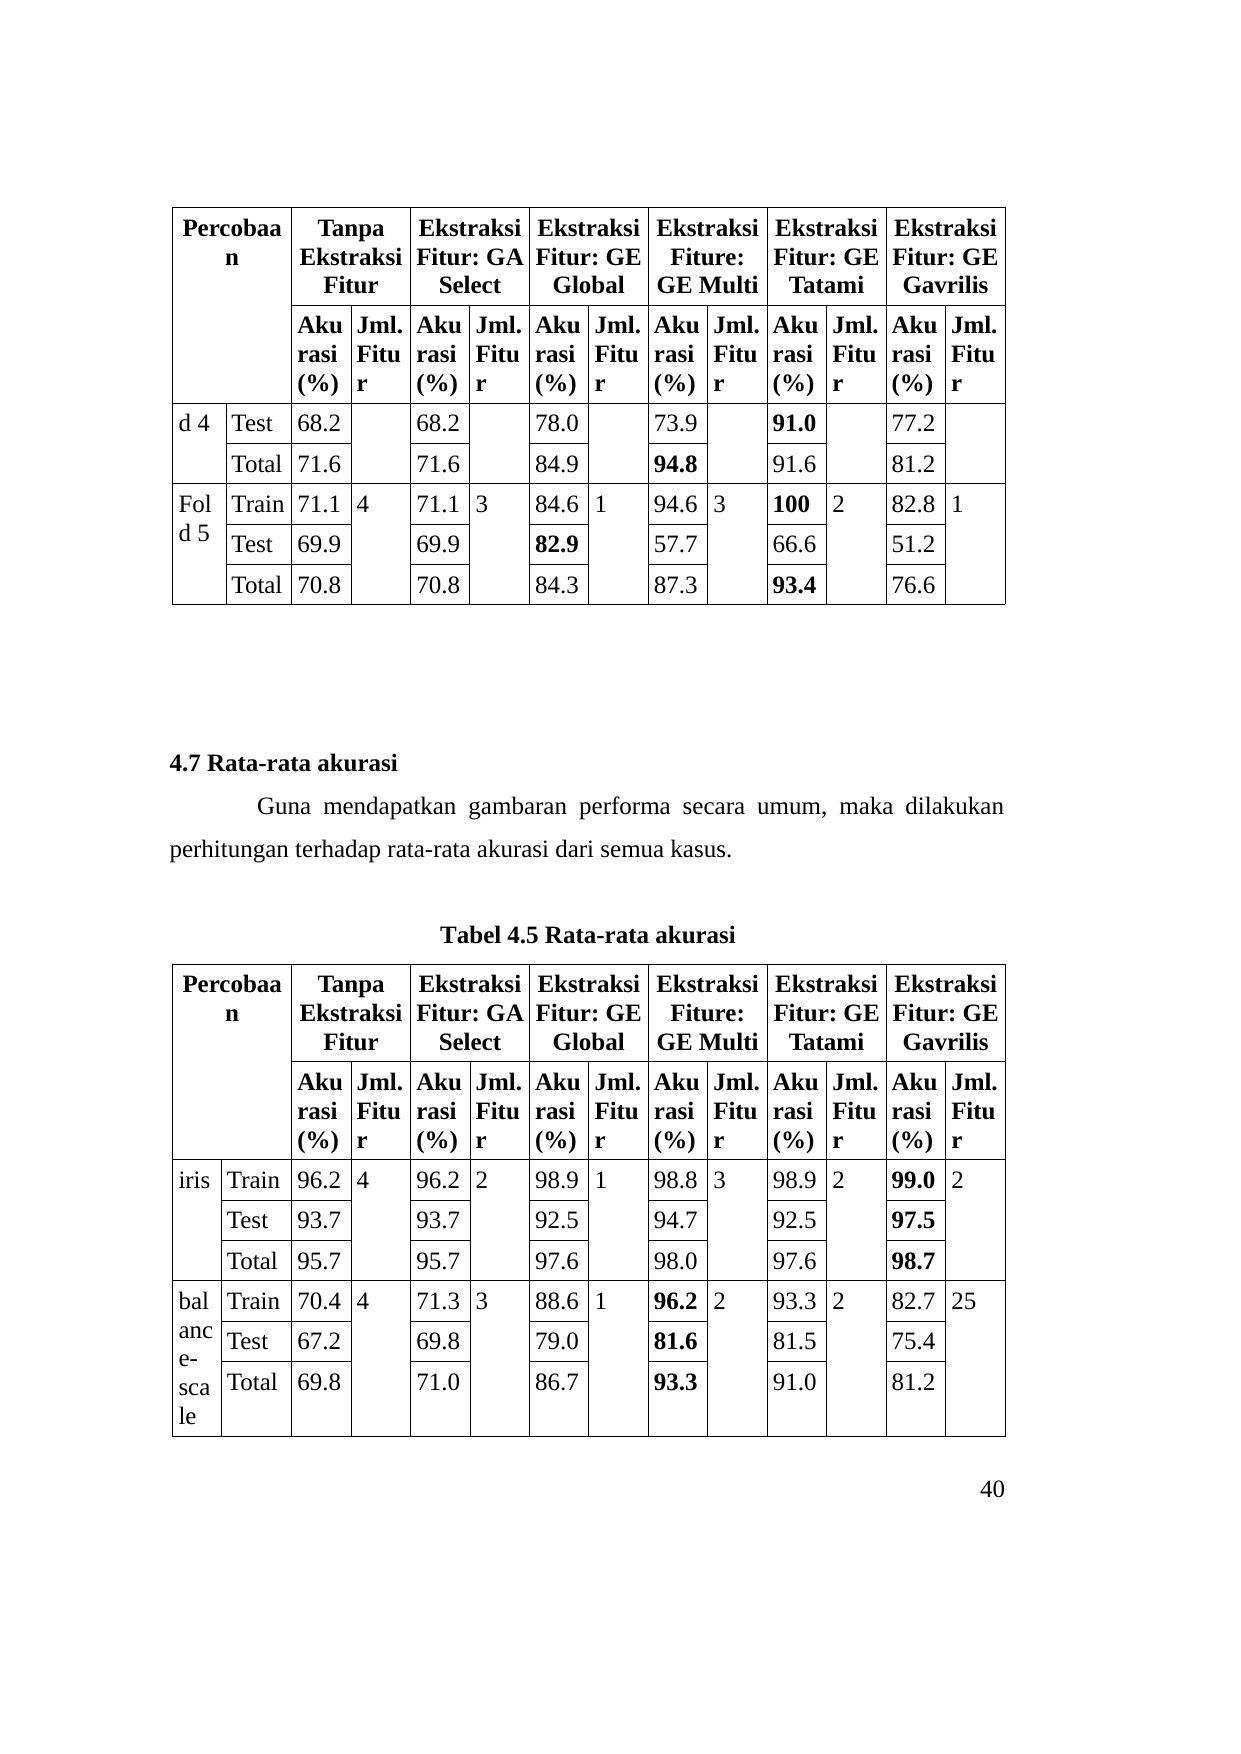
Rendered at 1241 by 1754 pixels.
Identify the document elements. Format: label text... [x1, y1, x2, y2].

table_header Ekstraksi Fitur: GE Global [530, 965, 648, 1061]
table_cell 1 [589, 1160, 648, 1280]
table_cell Test [227, 525, 291, 564]
table_cell [352, 404, 410, 483]
table_cell 98.8 [649, 1160, 707, 1199]
table_cell Jml. Fitur [827, 306, 886, 403]
table_cell 77.2 [887, 404, 945, 443]
table_cell 69.8 [411, 1322, 470, 1361]
table_cell Total [222, 1241, 291, 1280]
table_cell 98.9 [768, 1160, 826, 1199]
table_cell 2 [827, 1160, 886, 1280]
table_cell 69.9 [292, 525, 351, 564]
table_cell Total [227, 565, 291, 604]
table_cell 81.5 [768, 1322, 826, 1361]
table_cell iris [173, 1160, 221, 1280]
table_cell Jml. Fitur [589, 306, 648, 403]
table_cell Jml. Fitur [708, 306, 767, 403]
table_cell 93.7 [292, 1201, 351, 1240]
table_cell 96.2 [411, 1160, 470, 1199]
table_cell Jml. Fitur [589, 1062, 648, 1159]
table_cell 98.0 [649, 1241, 707, 1280]
table_cell Train [222, 1281, 291, 1321]
table_cell 57.7 [649, 525, 707, 564]
table_cell 71.3 [411, 1281, 470, 1321]
table_cell 3 [708, 1160, 767, 1280]
table_cell [470, 404, 529, 483]
table_cell 86.7 [530, 1362, 588, 1436]
table_cell Jml. Fitur [708, 1062, 767, 1159]
table_cell 73.9 [649, 404, 707, 443]
table_cell 82.7 [887, 1281, 945, 1321]
table_cell 93.3 [768, 1281, 826, 1321]
table_cell 4 [352, 484, 410, 604]
table_header Ekstraksi Fitur: GE Global [530, 208, 648, 305]
table_cell 91.0 [768, 404, 826, 443]
table_header Ekstraksi Fitur: GE Tatami [768, 965, 886, 1061]
text Tabel 4.5 Rata-rata akurasi [169, 921, 1005, 949]
table_cell Test [222, 1322, 291, 1361]
table_cell 1 [589, 484, 648, 604]
table_header Ekstraksi Fitur: GE Tatami [768, 208, 886, 305]
table_cell 1 [589, 1281, 648, 1436]
table_cell Jml. Fitur [471, 1062, 529, 1159]
table_cell Akurasi (%) [768, 306, 826, 403]
table_cell Test [227, 404, 291, 443]
table_cell 96.2 [649, 1281, 707, 1321]
table_cell Total [227, 444, 291, 483]
table_cell Total [222, 1362, 291, 1436]
table_cell 2 [471, 1160, 529, 1280]
table_cell 93.3 [649, 1362, 707, 1436]
table_cell Jml. Fitur [352, 306, 410, 403]
table_cell 2 [708, 1281, 767, 1436]
table_cell 92.5 [530, 1201, 588, 1240]
table_cell [589, 404, 648, 483]
table_cell Jml. Fitur [946, 306, 1005, 403]
table_cell 84.9 [530, 444, 588, 483]
subtitle Rata-rata akurasi [169, 748, 1005, 777]
table_cell 2 [827, 1281, 886, 1436]
table_cell 98.9 [530, 1160, 588, 1199]
table_cell 70.8 [292, 565, 351, 604]
table_cell 94.8 [649, 444, 707, 483]
table_cell 84.3 [530, 565, 588, 604]
table_cell 87.3 [649, 565, 707, 604]
table_cell 91.0 [768, 1362, 826, 1436]
table_cell 4 [352, 1160, 410, 1280]
table_cell 82.9 [530, 525, 588, 564]
table_cell 68.2 [292, 404, 351, 443]
table_cell 66.6 [768, 525, 826, 564]
table_cell 97.6 [768, 1241, 826, 1280]
table_cell 75.4 [887, 1322, 945, 1361]
table_cell 94.7 [649, 1201, 707, 1240]
table_header Ekstraksi Fitur: GA Select [411, 208, 529, 305]
table_cell Akurasi (%) [768, 1062, 826, 1159]
table_cell 97.5 [887, 1201, 945, 1240]
table_cell 71.1 [292, 484, 351, 523]
table_cell 100 [768, 484, 826, 523]
table_cell 51.2 [887, 525, 945, 564]
table_cell 3 [470, 484, 529, 604]
table_cell 67.2 [292, 1322, 351, 1361]
table_cell Test [222, 1201, 291, 1240]
table_cell 96.2 [292, 1160, 351, 1199]
table_cell Jml. Fitur [827, 1062, 886, 1159]
table_cell [946, 404, 1005, 483]
table_cell Jml. Fitur [946, 1062, 1005, 1159]
table_cell 88.6 [530, 1281, 588, 1321]
table_header Ekstraksi Fitur: GE Gavrilis [887, 208, 1005, 305]
table_cell Jml. Fitur [470, 306, 529, 403]
table_cell 81.6 [649, 1322, 707, 1361]
table_header Ekstraksi Fiture: GE Multi [649, 965, 767, 1061]
table_cell Train [222, 1160, 291, 1199]
table_cell 70.8 [411, 565, 469, 604]
table_cell 93.4 [768, 565, 826, 604]
table_cell Akurasi (%) [887, 306, 945, 403]
table_cell [827, 404, 886, 483]
table_cell [708, 404, 767, 483]
table_cell 94.6 [649, 484, 707, 523]
table_cell 2 [946, 1160, 1005, 1280]
table_cell Akurasi (%) [649, 306, 707, 403]
table_cell 71.6 [292, 444, 351, 483]
table_header Ekstraksi Fitur: GE Gavrilis [887, 965, 1005, 1061]
table_cell Akurasi (%) [530, 1062, 588, 1159]
table_cell 69.9 [411, 525, 469, 564]
table_cell 4 [352, 1281, 410, 1436]
table_cell Akurasi (%) [411, 306, 469, 403]
table_cell Akurasi (%) [649, 1062, 707, 1159]
table_cell 76.6 [887, 565, 945, 604]
table_cell Jml. Fitur [352, 1062, 410, 1159]
table_cell 93.7 [411, 1201, 470, 1240]
table_cell 68.2 [411, 404, 469, 443]
table_cell Akurasi (%) [292, 1062, 351, 1159]
table_cell Akurasi (%) [887, 1062, 945, 1159]
table_cell 95.7 [411, 1241, 470, 1280]
table_cell 78.0 [530, 404, 588, 443]
table_cell Train [227, 484, 291, 523]
table_cell 97.6 [530, 1241, 588, 1280]
table_cell 3 [471, 1281, 529, 1436]
table_cell 95.7 [292, 1241, 351, 1280]
table_cell 1 [946, 484, 1005, 604]
table_cell 81.2 [887, 1362, 945, 1436]
table_cell 82.8 [887, 484, 945, 523]
table_cell 71.0 [411, 1362, 470, 1436]
table_header Tanpa Ekstraksi Fitur [292, 965, 410, 1061]
table_cell 71.1 [411, 484, 469, 523]
table_cell 98.7 [887, 1241, 945, 1280]
table_cell Akurasi (%) [530, 306, 588, 403]
table_cell 92.5 [768, 1201, 826, 1240]
table_cell Fold 5 [173, 484, 226, 604]
table_header Percobaan [173, 208, 291, 403]
table_cell 3 [708, 484, 767, 604]
table_cell 69.8 [292, 1362, 351, 1436]
table_cell Akurasi (%) [411, 1062, 470, 1159]
table_header Ekstraksi Fiture: GE Multi [649, 208, 767, 305]
table_header Ekstraksi Fitur: GA Select [411, 965, 529, 1061]
table_cell balance-scale [173, 1281, 221, 1436]
table_cell 84.6 [530, 484, 588, 523]
table_cell 79.0 [530, 1322, 588, 1361]
text Guna mendapatkan gambaran performa secara umum, maka dilakukan perhitungan terhadap rata-rata akurasi dari semua kasus. [169, 791, 1005, 863]
table_cell 99.0 [887, 1160, 945, 1199]
table_cell 71.6 [411, 444, 469, 483]
table_cell d 4 [173, 404, 226, 483]
table_cell 25 [946, 1281, 1005, 1436]
table_cell 2 [827, 484, 886, 604]
table_header Tanpa Ekstraksi Fitur [292, 208, 410, 305]
table_cell 70.4 [292, 1281, 351, 1321]
table_header Percobaan [173, 965, 291, 1159]
table_cell 91.6 [768, 444, 826, 483]
table_cell Akurasi (%) [292, 306, 351, 403]
table_cell 81.2 [887, 444, 945, 483]
